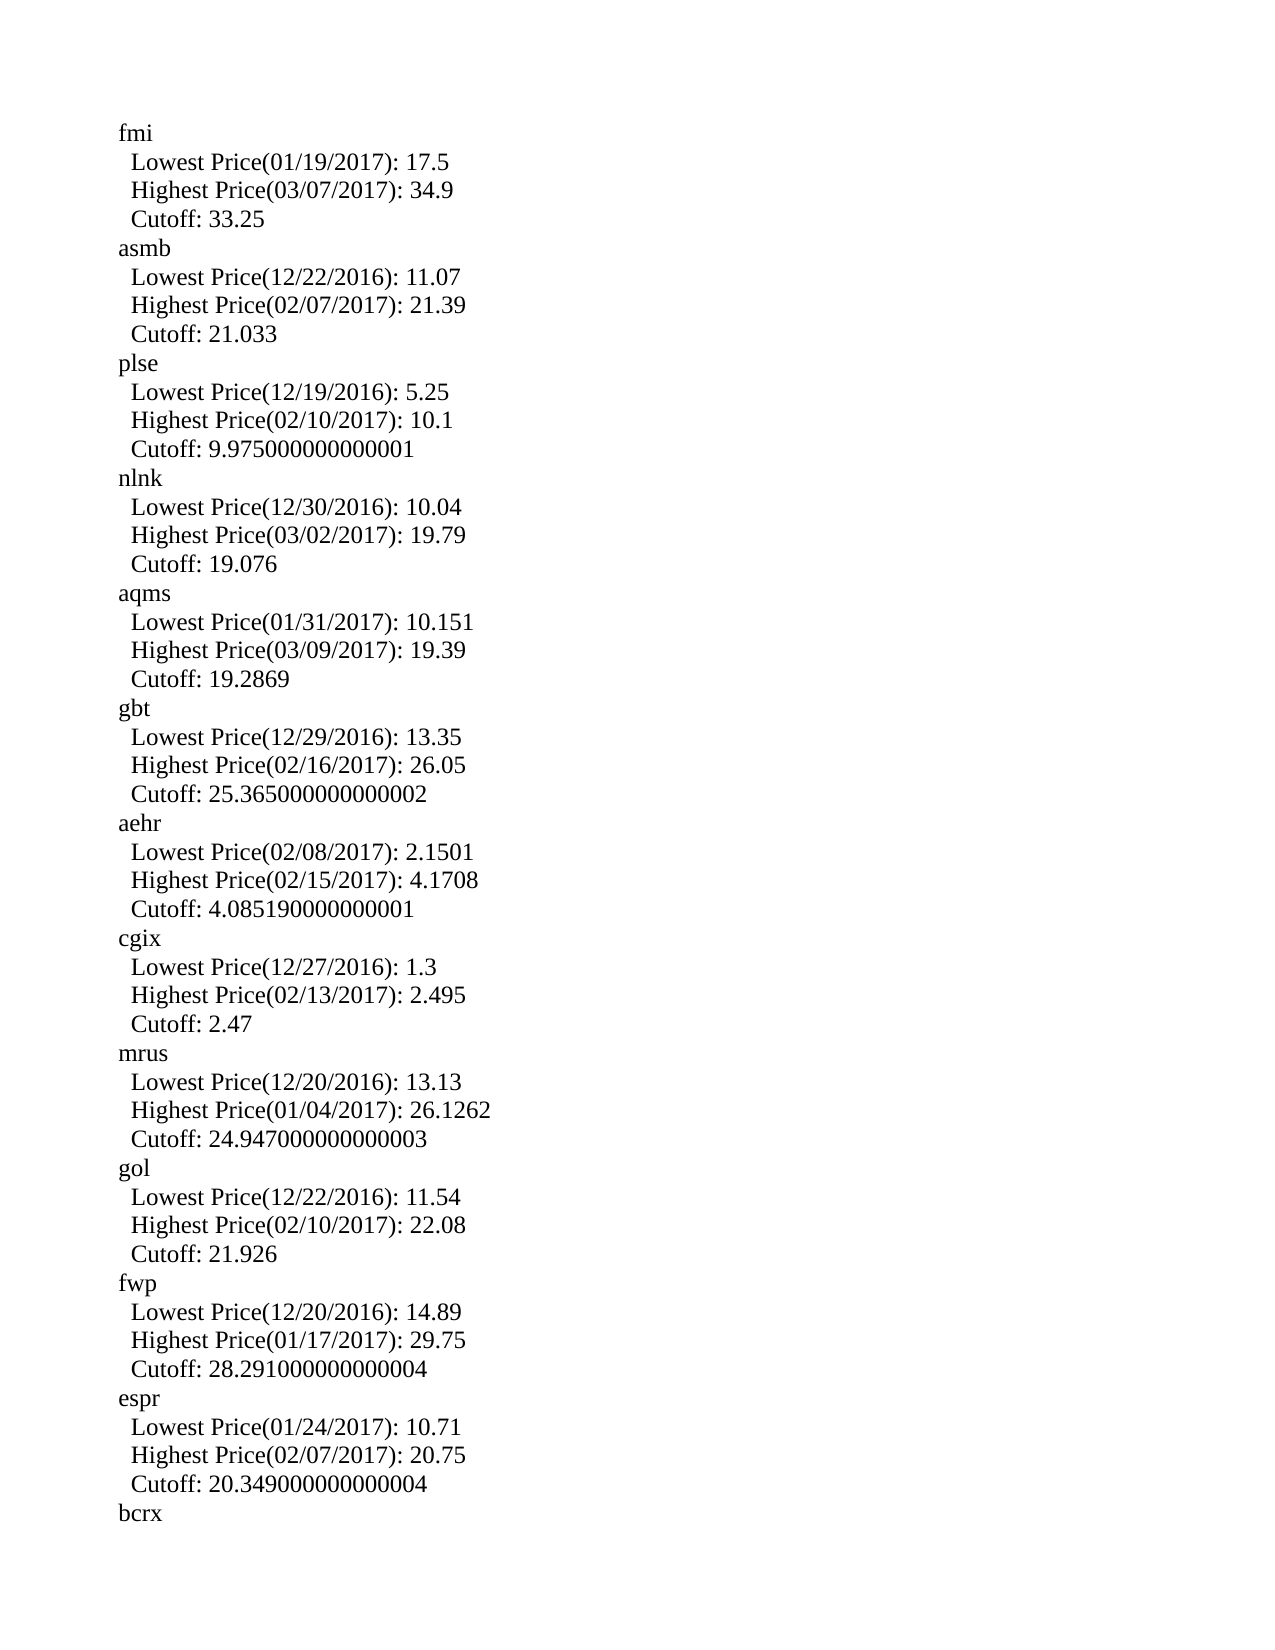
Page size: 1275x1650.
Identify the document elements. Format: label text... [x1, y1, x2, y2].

text asmb [118, 233, 1157, 262]
text Highest Price(03/09/2017): 19.39 [118, 636, 1157, 664]
text mrus [118, 1038, 1157, 1067]
text Lowest Price(12/20/2016): 13.13 [118, 1067, 1157, 1096]
text Lowest Price(12/22/2016): 11.07 [118, 262, 1157, 291]
text nlnk [118, 463, 1157, 492]
text Highest Price(02/16/2017): 26.05 [118, 751, 1157, 779]
text Cutoff: 21.033 [118, 319, 1157, 348]
text Lowest Price(12/22/2016): 11.54 [118, 1182, 1157, 1211]
text aehr [118, 808, 1157, 837]
text Lowest Price(12/30/2016): 10.04 [118, 492, 1157, 521]
text Cutoff: 19.076 [118, 549, 1157, 578]
text gol [118, 1153, 1157, 1182]
text Cutoff: 21.926 [118, 1239, 1157, 1268]
text Lowest Price(12/20/2016): 14.89 [118, 1297, 1157, 1326]
text Cutoff: 2.47 [118, 1009, 1157, 1038]
text Cutoff: 33.25 [118, 204, 1157, 233]
text Highest Price(02/07/2017): 20.75 [118, 1441, 1157, 1469]
text Cutoff: 28.291000000000004 [118, 1354, 1157, 1383]
text Lowest Price(01/24/2017): 10.71 [118, 1412, 1157, 1441]
text plse [118, 348, 1157, 377]
text Lowest Price(12/27/2016): 1.3 [118, 952, 1157, 981]
text Highest Price(02/15/2017): 4.1708 [118, 866, 1157, 894]
text Highest Price(03/07/2017): 34.9 [118, 176, 1157, 204]
text fwp [118, 1268, 1157, 1297]
text Cutoff: 9.975000000000001 [118, 434, 1157, 463]
text Highest Price(02/13/2017): 2.495 [118, 981, 1157, 1009]
text Lowest Price(02/08/2017): 2.1501 [118, 837, 1157, 866]
text cgix [118, 923, 1157, 952]
text Highest Price(01/04/2017): 26.1262 [118, 1096, 1157, 1124]
text Cutoff: 24.947000000000003 [118, 1124, 1157, 1153]
text espr [118, 1383, 1157, 1412]
text gbt [118, 693, 1157, 722]
text fmi [118, 118, 1157, 147]
text Cutoff: 20.349000000000004 [118, 1469, 1157, 1498]
text bcrx [118, 1498, 1157, 1527]
text Cutoff: 4.085190000000001 [118, 894, 1157, 923]
text Highest Price(03/02/2017): 19.79 [118, 521, 1157, 549]
text Lowest Price(01/31/2017): 10.151 [118, 607, 1157, 636]
text Highest Price(01/17/2017): 29.75 [118, 1326, 1157, 1354]
text Lowest Price(12/29/2016): 13.35 [118, 722, 1157, 751]
text Lowest Price(12/19/2016): 5.25 [118, 377, 1157, 406]
text aqms [118, 578, 1157, 607]
text Lowest Price(01/19/2017): 17.5 [118, 147, 1157, 176]
text Highest Price(02/07/2017): 21.39 [118, 291, 1157, 319]
text Highest Price(02/10/2017): 10.1 [118, 406, 1157, 434]
text Cutoff: 19.2869 [118, 664, 1157, 693]
text Cutoff: 25.365000000000002 [118, 779, 1157, 808]
text Highest Price(02/10/2017): 22.08 [118, 1211, 1157, 1239]
